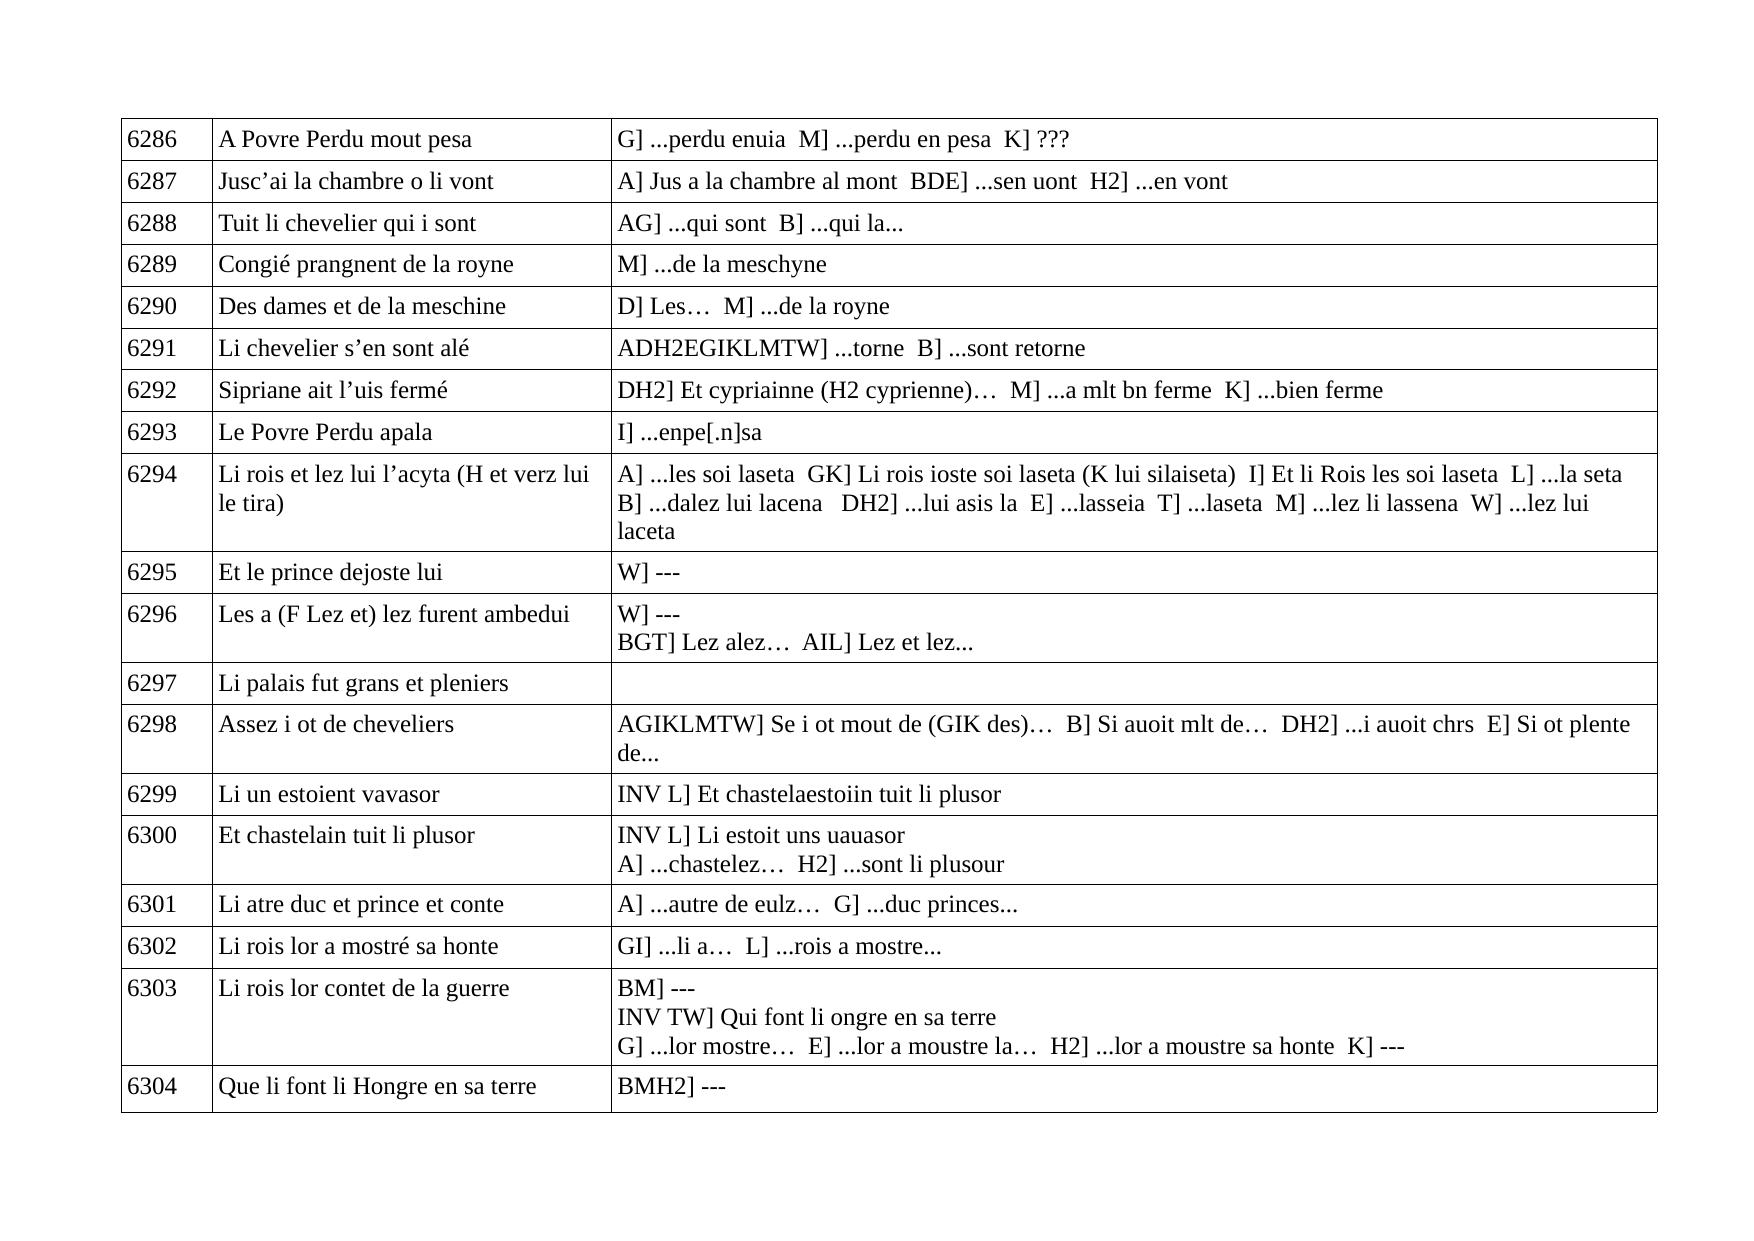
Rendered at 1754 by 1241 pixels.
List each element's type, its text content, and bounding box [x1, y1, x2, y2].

table_cell INV L] Li estoit uns uauasor A] ...chastelez… H2] ...sont li plusour [612, 816, 1657, 884]
table_cell 6296 [122, 594, 212, 662]
table_cell 6287 [122, 161, 212, 202]
table_cell A] Jus a la chambre al mont BDE] ...sen uont H2] ...en vont [612, 161, 1657, 202]
table_cell Et chastelain tuit li plusor [213, 816, 611, 884]
table_cell A] ...autre de eulz… G] ...duc princes... [612, 885, 1657, 926]
table_cell 6293 [122, 412, 212, 453]
table_cell W] --- BGT] Lez alez… AIL] Lez et lez... [612, 594, 1657, 662]
table_cell Et le prince dejoste lui [213, 552, 611, 593]
table_cell AGIKLMTW] Se i ot mout de (GIK des)… B] Si auoit mlt de… DH2] ...i auoit chrs E] Si ot plente de... [612, 705, 1657, 773]
table_cell A] ...les soi laseta GK] Li rois ioste soi laseta (K lui silaiseta) I] Et li Rois les soi laseta L] ...la seta B] ...dalez lui lacena DH2] ...lui asis la E] ...lasseia T] ...laseta M] ...lez li lassena W] ...lez lui laceta [612, 454, 1657, 551]
table_cell Des dames et de la meschine [213, 287, 611, 327]
table_cell Li atre duc et prince et conte [213, 885, 611, 926]
table_cell 6301 [122, 885, 212, 926]
table_cell 6302 [122, 927, 212, 967]
table_cell Li palais fut grans et pleniers [213, 663, 611, 704]
table_cell Li rois lor contet de la guerre [213, 969, 611, 1065]
table_cell AG] ...qui sont B] ...qui la... [612, 203, 1657, 244]
table_cell 6289 [122, 245, 212, 286]
table_cell Jusc’ai la chambre o li vont [213, 161, 611, 202]
table_cell 6299 [122, 774, 212, 815]
table_cell 6294 [122, 454, 212, 551]
table_cell Li chevelier s’en sont alé [213, 329, 611, 369]
table_cell 6304 [122, 1066, 212, 1112]
table_cell [612, 663, 1657, 704]
table_cell BMH2] [612, 1066, 1657, 1112]
table_cell 6290 [122, 287, 212, 327]
table_cell ADH2EGIKLMTW] ...torne B] ...sont retorne [612, 329, 1657, 369]
table_cell Congié prangnent de la royne [213, 245, 611, 286]
table_cell 6292 [122, 370, 212, 411]
table_cell Les a (F Lez et) lez furent ambedui [213, 594, 611, 662]
table_cell W] --- [612, 552, 1657, 593]
table_cell Que li font li Hongre en sa terre [213, 1066, 611, 1112]
table_cell 6288 [122, 203, 212, 244]
table_cell I] ...enpe[.n]sa [612, 412, 1657, 453]
table_cell Le Povre Perdu apala [213, 412, 611, 453]
table_cell Sipriane ait l’uis fermé [213, 370, 611, 411]
table_cell 6291 [122, 329, 212, 369]
table_cell M] ...de la meschyne [612, 245, 1657, 286]
table_cell G] ...perdu enuia M] ...perdu en pesa K] ??? [612, 119, 1657, 160]
table_cell Li rois lor a mostré sa honte [213, 927, 611, 967]
table_cell INV L] Et chastelaestoiin tuit li plusor [612, 774, 1657, 815]
table_cell BM] --- INV TW] Qui font li ongre en sa terre G] ...lor mostre… E] ...lor a moustre la… H2] ...lor a moustre sa honte K] --- [612, 969, 1657, 1065]
table_cell 6297 [122, 663, 212, 704]
table_cell GI] ...li a… L] ...rois a mostre... [612, 927, 1657, 967]
table_cell Li rois et lez lui l’acyta (H et verz lui le tira) [213, 454, 611, 551]
table_cell 6286 [122, 119, 212, 160]
table_cell Assez i ot de cheveliers [213, 705, 611, 773]
table_cell Li un estoient vavasor [213, 774, 611, 815]
table_cell D] Les… M] ...de la royne [612, 287, 1657, 327]
table_cell 6295 [122, 552, 212, 593]
table_cell DH2] Et cypriainne (H2 cyprienne)… M] ...a mlt bn ferme K] ...bien ferme [612, 370, 1657, 411]
table_cell 6298 [122, 705, 212, 773]
table_cell 6300 [122, 816, 212, 884]
table_cell A Povre Perdu mout pesa [213, 119, 611, 160]
table_cell 6303 [122, 969, 212, 1065]
table_cell Tuit li chevelier qui i sont [213, 203, 611, 244]
